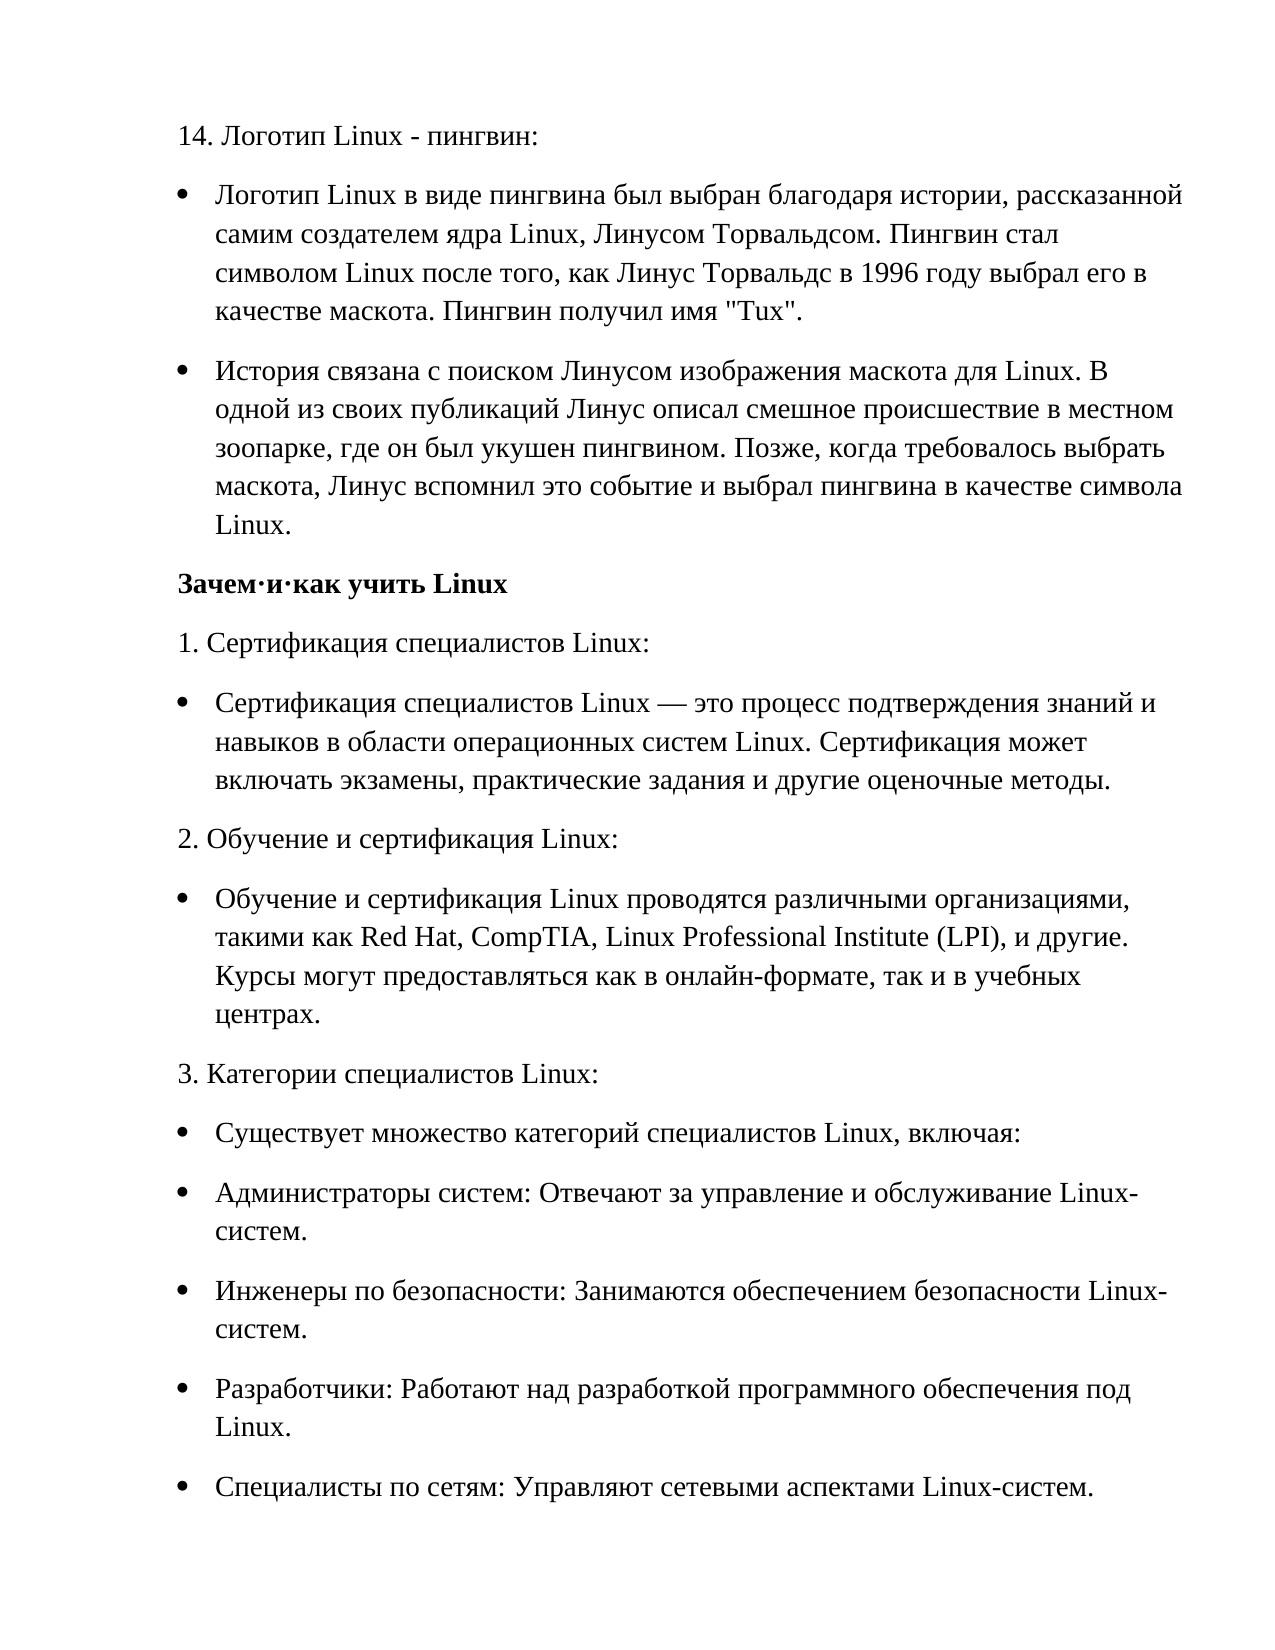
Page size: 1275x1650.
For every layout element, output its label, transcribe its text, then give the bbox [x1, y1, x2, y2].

text 14. Логотип Linux - пингвин: [177, 118, 1186, 152]
text Зачем·и·как учить Linux [177, 566, 1186, 600]
list Логотип Linux в виде пингвина был выбран благодаря истории, рассказанной самим создателем ядра Linux, Линусом Торвальдсом. Пингвин стал символом Linux после того, как Линус Торвальдс в 1996 году выбрал его в качестве маскота. Пингвин получил имя "Tux". [177, 177, 1186, 327]
text 1. Сертификация специалистов Linux: [177, 626, 1186, 659]
text 3. Категории специалистов Linux: [177, 1056, 1186, 1089]
list Разработчики: Работают над разработкой программного обеспечения под Linux. [177, 1371, 1186, 1443]
text 2. Обучение и сертификация Linux: [177, 822, 1186, 855]
list Обучение и сертификация Linux проводятся различными организациями, такими как Red Hat, CompTIA, Linux Professional Institute (LPI), и другие. Курсы могут предоставляться как в онлайн-формате, так и в учебных центрах. [177, 881, 1186, 1030]
list Сертификация специалистов Linux — это процесс подтверждения знаний и навыков в области операционных систем Linux. Сертификация может включать экзамены, практические задания и другие оценочные методы. [177, 685, 1186, 796]
list Специалисты по сетям: Управляют сетевыми аспектами Linux-систем. [177, 1469, 1186, 1503]
list Администраторы систем: Отвечают за управление и обслуживание Linux-систем. [177, 1175, 1186, 1247]
list Существует множество категорий специалистов Linux, включая: [177, 1115, 1186, 1149]
list Инженеры по безопасности: Занимаются обеспечением безопасности Linux-систем. [177, 1273, 1186, 1345]
list История связана с поиском Линусом изображения маскота для Linux. В одной из своих публикаций Линус описал смешное происшествие в местном зоопарке, где он был укушен пингвином. Позже, когда требовалось выбрать маскота, Линус вспомнил это событие и выбрал пингвина в качестве символа Linux. [177, 353, 1186, 540]
